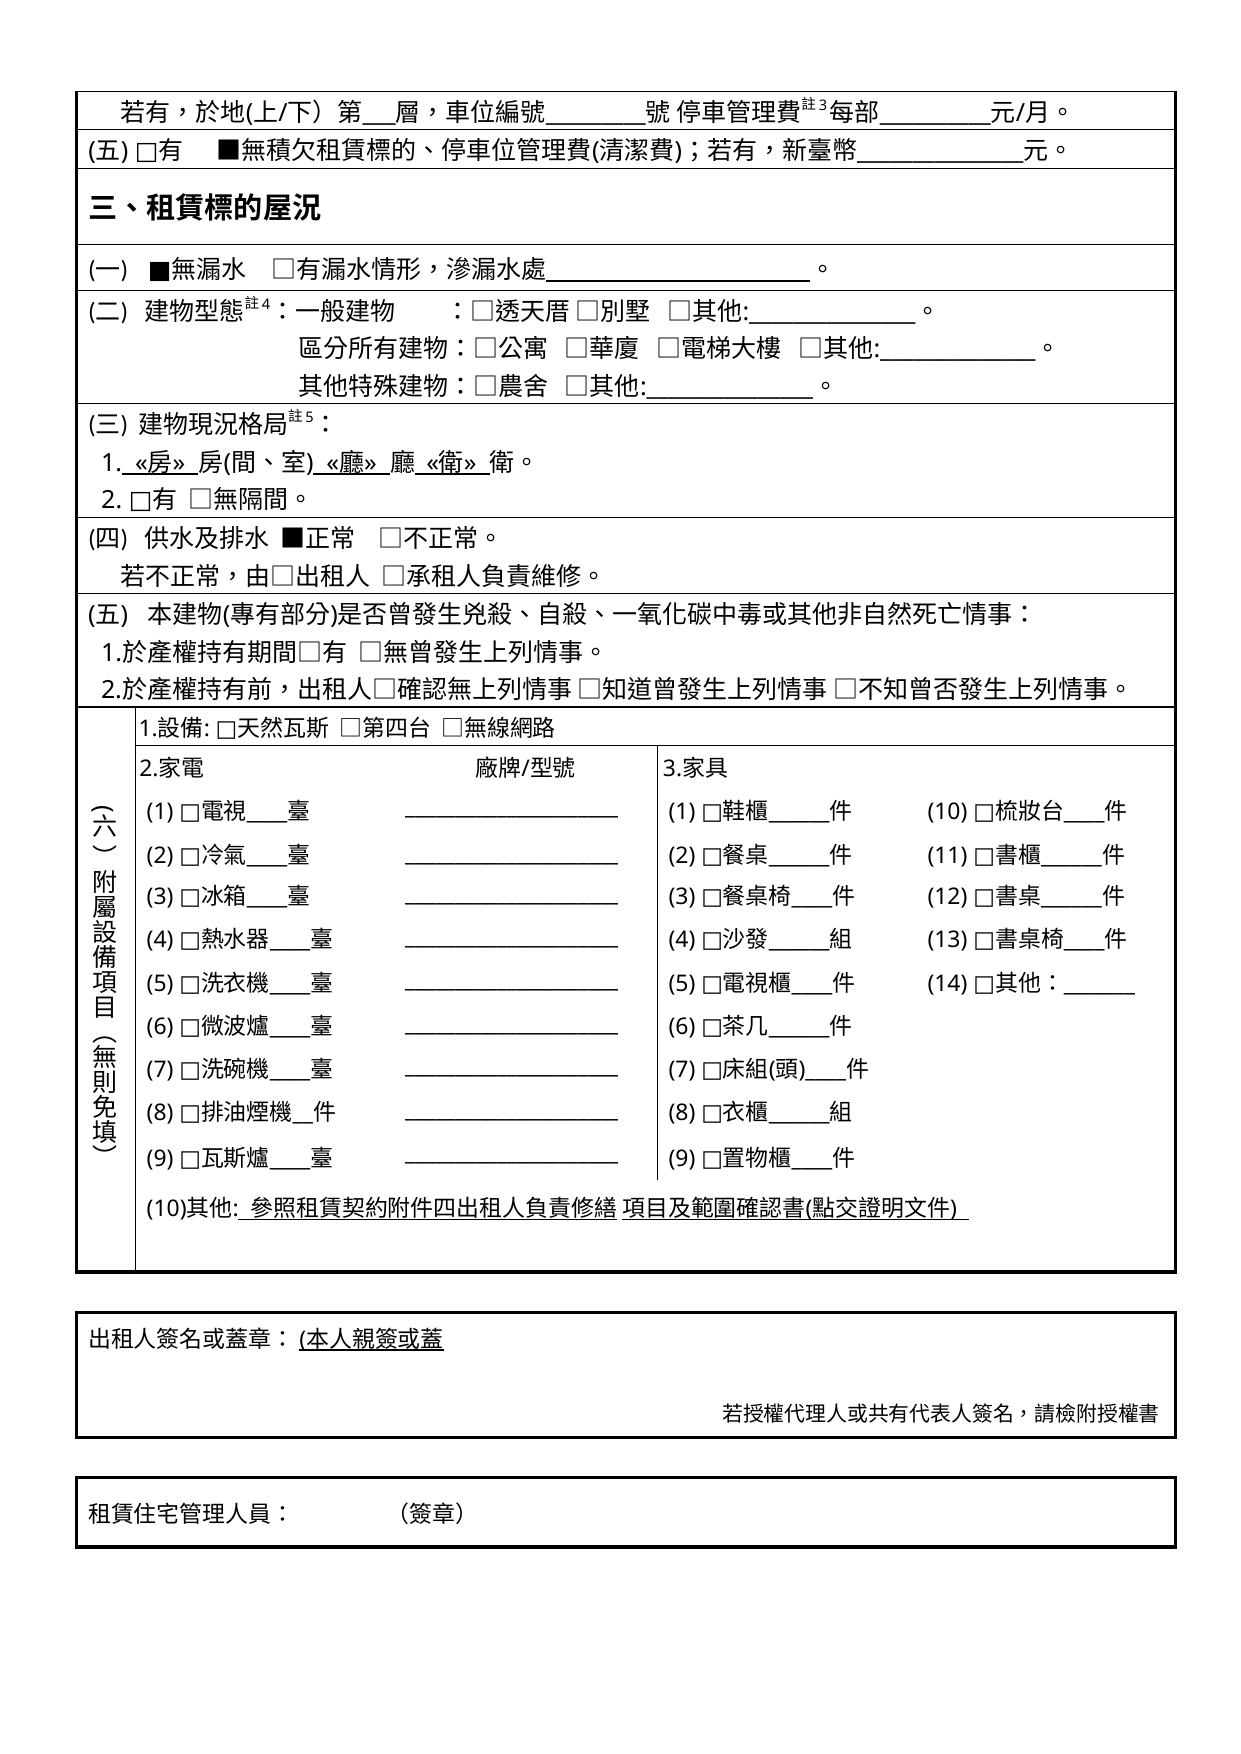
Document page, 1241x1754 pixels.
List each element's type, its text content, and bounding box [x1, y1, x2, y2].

table_cell [916, 1045, 1174, 1089]
table_cell 2.家電 [136, 746, 394, 786]
table_cell (11) □書櫃______件 [916, 833, 1174, 873]
table_cell (5) □電視櫃____件 [658, 959, 916, 1002]
table_cell (3) □冰箱____臺 [136, 873, 394, 916]
table_cell (6) □茶几______件 [658, 1003, 916, 1045]
table_cell (8) □衣櫃______組 [658, 1089, 916, 1131]
table_cell _____________________ [394, 1089, 657, 1131]
table_cell [916, 1131, 1174, 1180]
table_cell (2) □餐桌______件 [658, 833, 916, 873]
table_cell _____________________ [394, 1003, 657, 1045]
table_cell _____________________ [394, 833, 657, 873]
table_cell (3) □餐桌椅____件 [658, 873, 916, 916]
table_cell [77, 1439, 1175, 1476]
table_cell (六 ）附屬設備項目（無則免填） [78, 708, 135, 1270]
table_cell (7) □洗碗機____臺 [136, 1045, 394, 1089]
table_cell 出租人簽名或蓋章： (本人親簽或蓋 若授權代理人或共有代表人簽名，請檢附授權書 [78, 1314, 1174, 1436]
table_cell 1.設備: □天然瓦斯 □第四台 □無線網路 [136, 708, 1174, 745]
table_cell (8) □排油煙機__件 [136, 1089, 394, 1131]
table_cell 3.家具 [658, 746, 916, 786]
table_cell [77, 1274, 1175, 1311]
table_cell _____________________ [394, 1045, 657, 1089]
table_cell (9) □瓦斯爐____臺 [136, 1131, 394, 1180]
table_cell (5) □洗衣機____臺 [136, 959, 394, 1002]
table_cell 廠牌/型號 [394, 746, 657, 786]
table_cell (12) □書桌______件 [916, 873, 1174, 916]
table_cell (7) □床組(頭)____件 [658, 1045, 916, 1089]
table_cell 若有，於地(上/下）第___層，車位編號_________號 停車管理費註3每部__________元/月。 [78, 92, 1174, 129]
table_cell (4) □熱水器____臺 [136, 916, 394, 959]
table_cell [916, 746, 1174, 786]
table_cell _____________________ [394, 916, 657, 959]
table_cell _____________________ [394, 959, 657, 1002]
table_cell (五) □有 ■無積欠租賃標的、停車位管理費(清潔費)；若有，新臺幣_______________元。 [78, 130, 1174, 168]
table_cell (2) □冷氣____臺 [136, 833, 394, 873]
table_cell _____________________ [394, 873, 657, 916]
table_cell (6) □微波爐____臺 [136, 1003, 394, 1045]
table_cell (1) □鞋櫃______件 [658, 786, 916, 833]
table_cell [916, 1089, 1174, 1131]
table_cell ■無漏水 □有漏水情形，滲漏水處 。 [78, 245, 1174, 290]
table_cell (4) □沙發______組 [658, 916, 916, 959]
table_cell (1) □電視____臺 [136, 786, 394, 833]
table_cell (9) □置物櫃____件 [658, 1131, 916, 1180]
table_cell (10)其他: 參照租賃契約附件四出租人負責修繕 項目及範圍確認書(點交證明文件) [136, 1180, 1174, 1270]
table_cell _____________________ [394, 786, 657, 833]
table_cell 租賃住宅管理人員： （簽章） [78, 1479, 1174, 1545]
table_cell 本建物(專有部分)是否曾發生兇殺、自殺、一氧化碳中毒或其他非自然死亡情事： 1.於產權持有期間□有 □無曾發生上列情事。 2.於產權持有前，出租人□確認無上列情事 □知道曾發生上列情事 □不知曾否發生上列情事。 [78, 594, 1174, 706]
table_cell 三、租賃標的屋況 [78, 169, 1174, 244]
table_cell (14) □其他：_______ [916, 959, 1174, 1002]
table_cell [916, 1003, 1174, 1045]
table_cell _____________________ [394, 1131, 657, 1180]
table_cell 建物現況格局註5： 1. «房» 房(間、室) «廳» 廳 «衛» 衛。 2. □有 □無隔間。 [78, 404, 1174, 517]
table_cell (13) □書桌椅____件 [916, 916, 1174, 959]
table_cell 建物型態註4：一般建物 ：□透天厝 □別墅 □其他:_______________。 區分所有建物：□公寓 □華廈 □電梯大樓 □其他:______________。 其他特殊建物：□農舍 □其他:_______________。 [78, 291, 1174, 403]
table_cell 供水及排水 ■正常 □不正常。 若不正常，由□出租人 □承租人負責維修。 [78, 518, 1174, 593]
table_cell (10) □梳妝台____件 [916, 786, 1174, 833]
